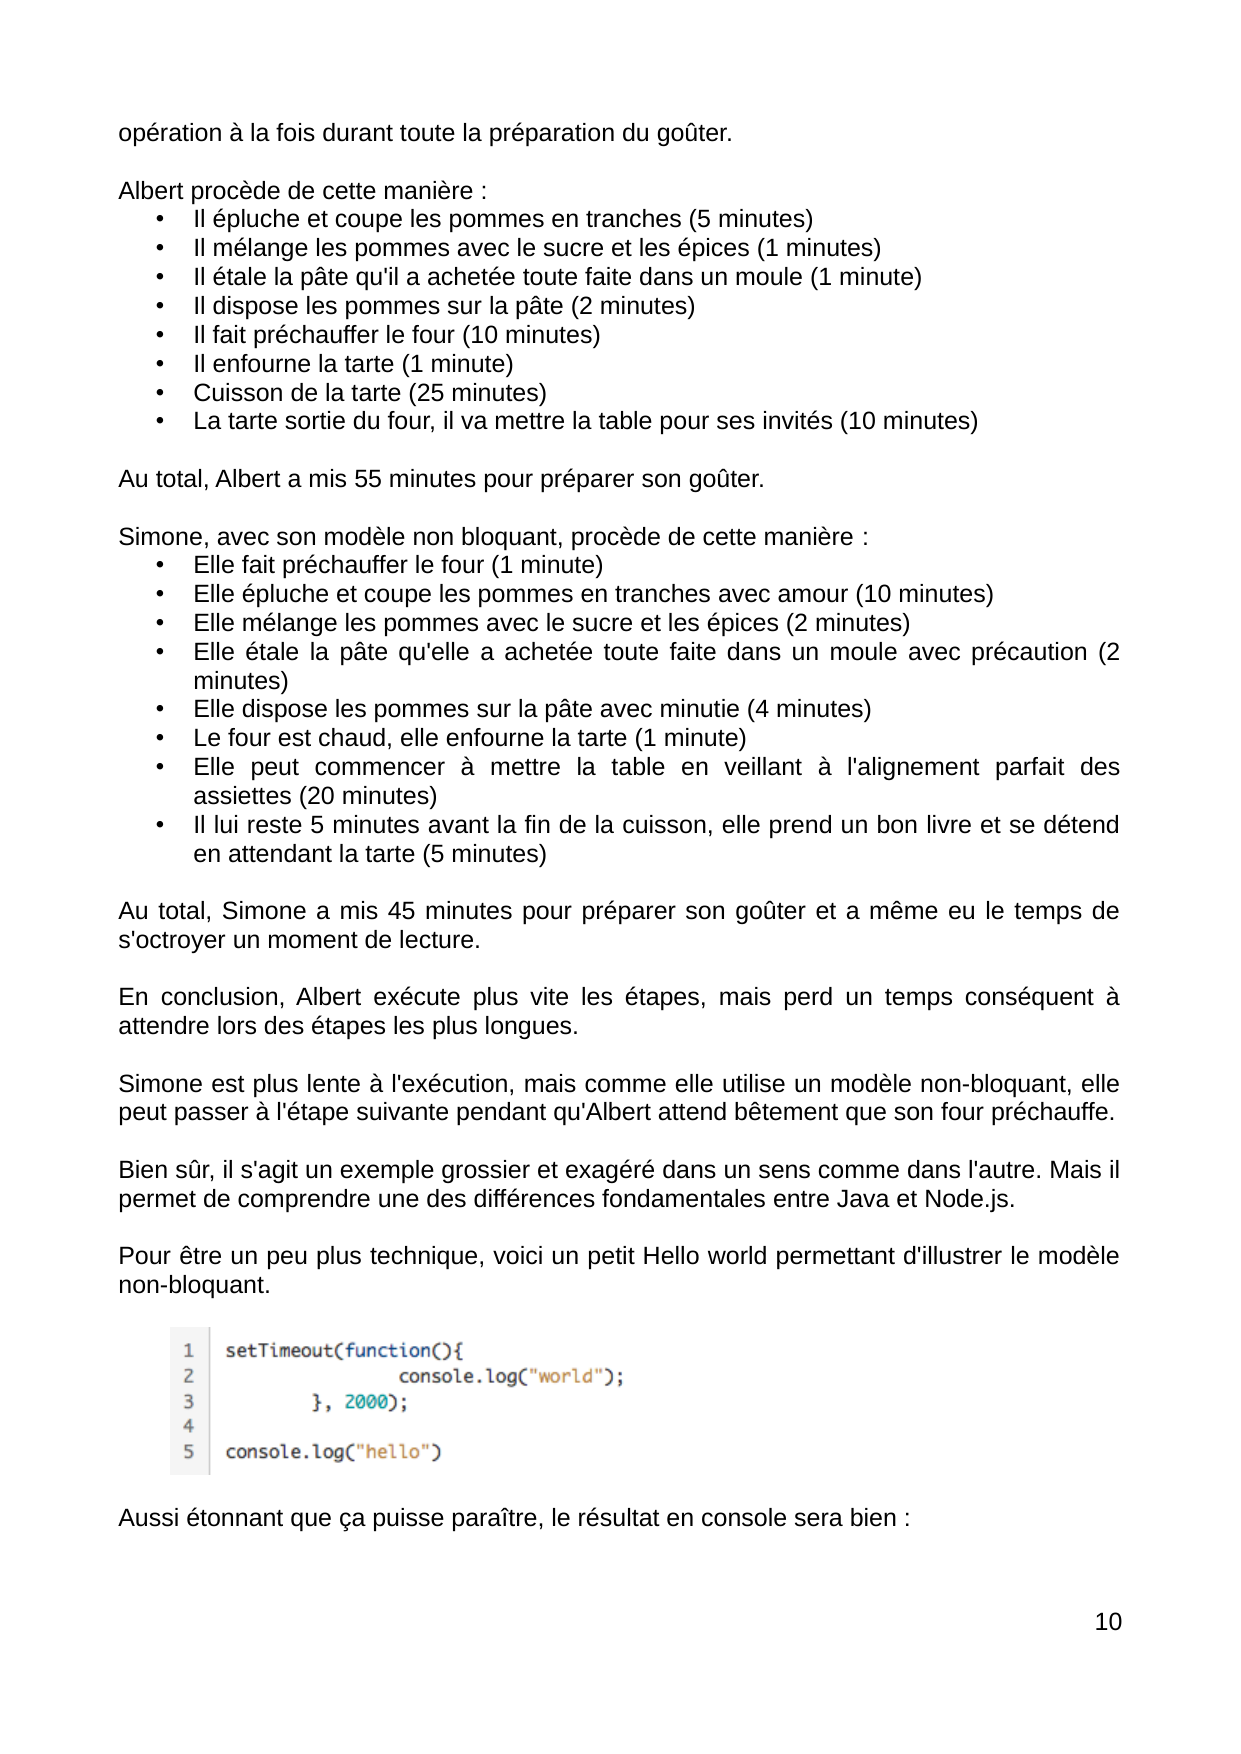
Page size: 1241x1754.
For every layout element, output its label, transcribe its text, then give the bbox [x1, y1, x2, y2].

list Elle dispose les pommes sur la pâte avec minutie (4 minutes) [156, 694, 1122, 723]
text Albert procède de cette manière : [118, 176, 1122, 204]
text Simone est plus lente à l'exécution, mais comme elle utilise un modèle non-bloquant, elle peut passer à l'étape suivante pendant qu'Albert attend bêtement que son four préchauffe. [118, 1068, 1122, 1126]
list Il lui reste 5 minutes avant la fin de la cuisson, elle prend un bon livre et se détend en attendant la tarte (5 minutes) [156, 810, 1122, 867]
list Il étale la pâte qu'il a achetée toute faite dans un moule (1 minute) [156, 262, 1122, 291]
list Elle fait préchauffer le four (1 minute) [156, 550, 1122, 579]
list Il enfourne la tarte (1 minute) [156, 349, 1122, 377]
text Bien sûr, il s'agit un exemple grossier et exagéré dans un sens comme dans l'autre. Mais il permet de comprendre une des différences fondamentales entre Java et Node.js. [118, 1155, 1122, 1212]
list Il épluche et coupe les pommes en tranches (5 minutes) [156, 204, 1122, 233]
list Cuisson de la tarte (25 minutes) [156, 377, 1122, 406]
list Il fait préchauffer le four (10 minutes) [156, 320, 1122, 349]
text Au total, Albert a mis 55 minutes pour préparer son goûter. [118, 464, 1122, 493]
text Simone, avec son modèle non bloquant, procède de cette manière : [118, 521, 1122, 550]
list Il mélange les pommes avec le sucre et les épices (1 minutes) [156, 233, 1122, 262]
text Aussi étonnant que ça puisse paraître, le résultat en console sera bien : [118, 1503, 1122, 1532]
list Le four est chaud, elle enfourne la tarte (1 minute) [156, 723, 1122, 752]
picture [170, 1327, 1071, 1475]
list Elle épluche et coupe les pommes en tranches avec amour (10 minutes) [156, 579, 1122, 608]
text Au total, Simone a mis 45 minutes pour préparer son goûter et a même eu le temps de s'octroyer un moment de lecture. [118, 896, 1122, 953]
list La tarte sortie du four, il va mettre la table pour ses invités (10 minutes) [156, 406, 1122, 435]
list Elle mélange les pommes avec le sucre et les épices (2 minutes) [156, 608, 1122, 637]
text opération à la fois durant toute la préparation du goûter. [118, 118, 1122, 147]
text En conclusion, Albert exécute plus vite les étapes, mais perd un temps conséquent à attendre lors des étapes les plus longues. [118, 982, 1122, 1040]
list Il dispose les pommes sur la pâte (2 minutes) [156, 291, 1122, 320]
text Pour être un peu plus technique, voici un petit Hello world permettant d'illustrer le modèle non-bloquant. [118, 1241, 1122, 1298]
list Elle peut commencer à mettre la table en veillant à l'alignement parfait des assiettes (20 minutes) [156, 752, 1122, 810]
list Elle étale la pâte qu'elle a achetée toute faite dans un moule avec précaution (2 minutes) [156, 637, 1122, 694]
